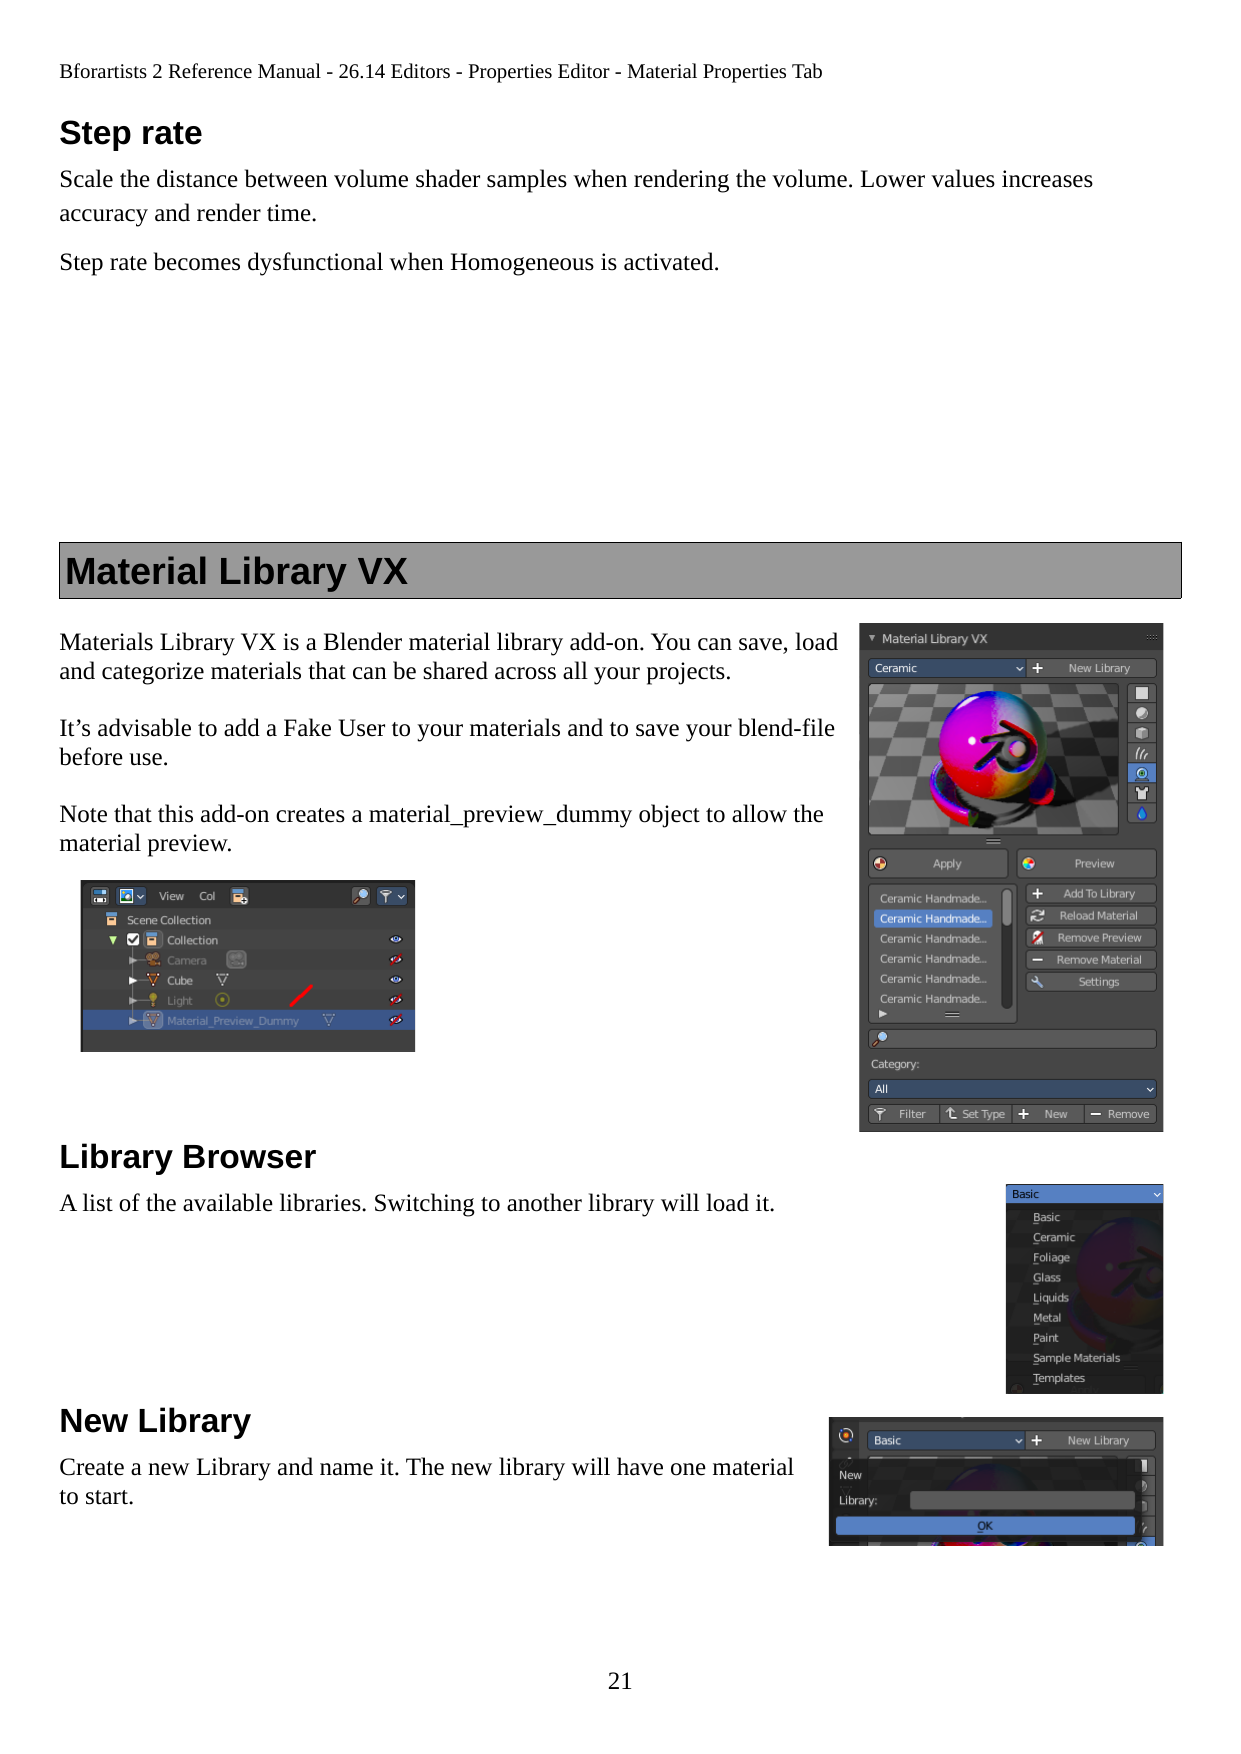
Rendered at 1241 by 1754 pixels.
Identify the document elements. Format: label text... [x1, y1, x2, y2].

subtitle Step rate [59, 113, 1181, 151]
text Create a new Library and name it. The new library will have one material to start. [59, 1452, 828, 1510]
text Materials Library VX is a Blender material library add-on. You can save, load and categorize materials that can be shared across all your projects. [59, 627, 859, 684]
picture [80, 880, 416, 1052]
subtitle Library Browser [59, 1137, 1181, 1175]
picture [828, 1417, 1164, 1546]
picture [859, 623, 1164, 1132]
table_header Material Library VX [60, 543, 1181, 598]
text A list of the available libraries. Switching to another library will load it. [59, 1188, 1005, 1216]
picture [1005, 1184, 1164, 1394]
text Note that this add-on creates a material_preview_dummy object to allow the material preview. [59, 799, 859, 857]
text It’s advisable to add a Fake User to your materials and to save your blend-file before use. [59, 713, 859, 771]
subtitle New Library [59, 1401, 1181, 1440]
text Step rate becomes dysfunctional when Homogeneous is activated. [59, 247, 1181, 276]
text Scale the distance between volume shader samples when rendering the volume. Lower values increases accuracy and render time. [59, 164, 1181, 227]
